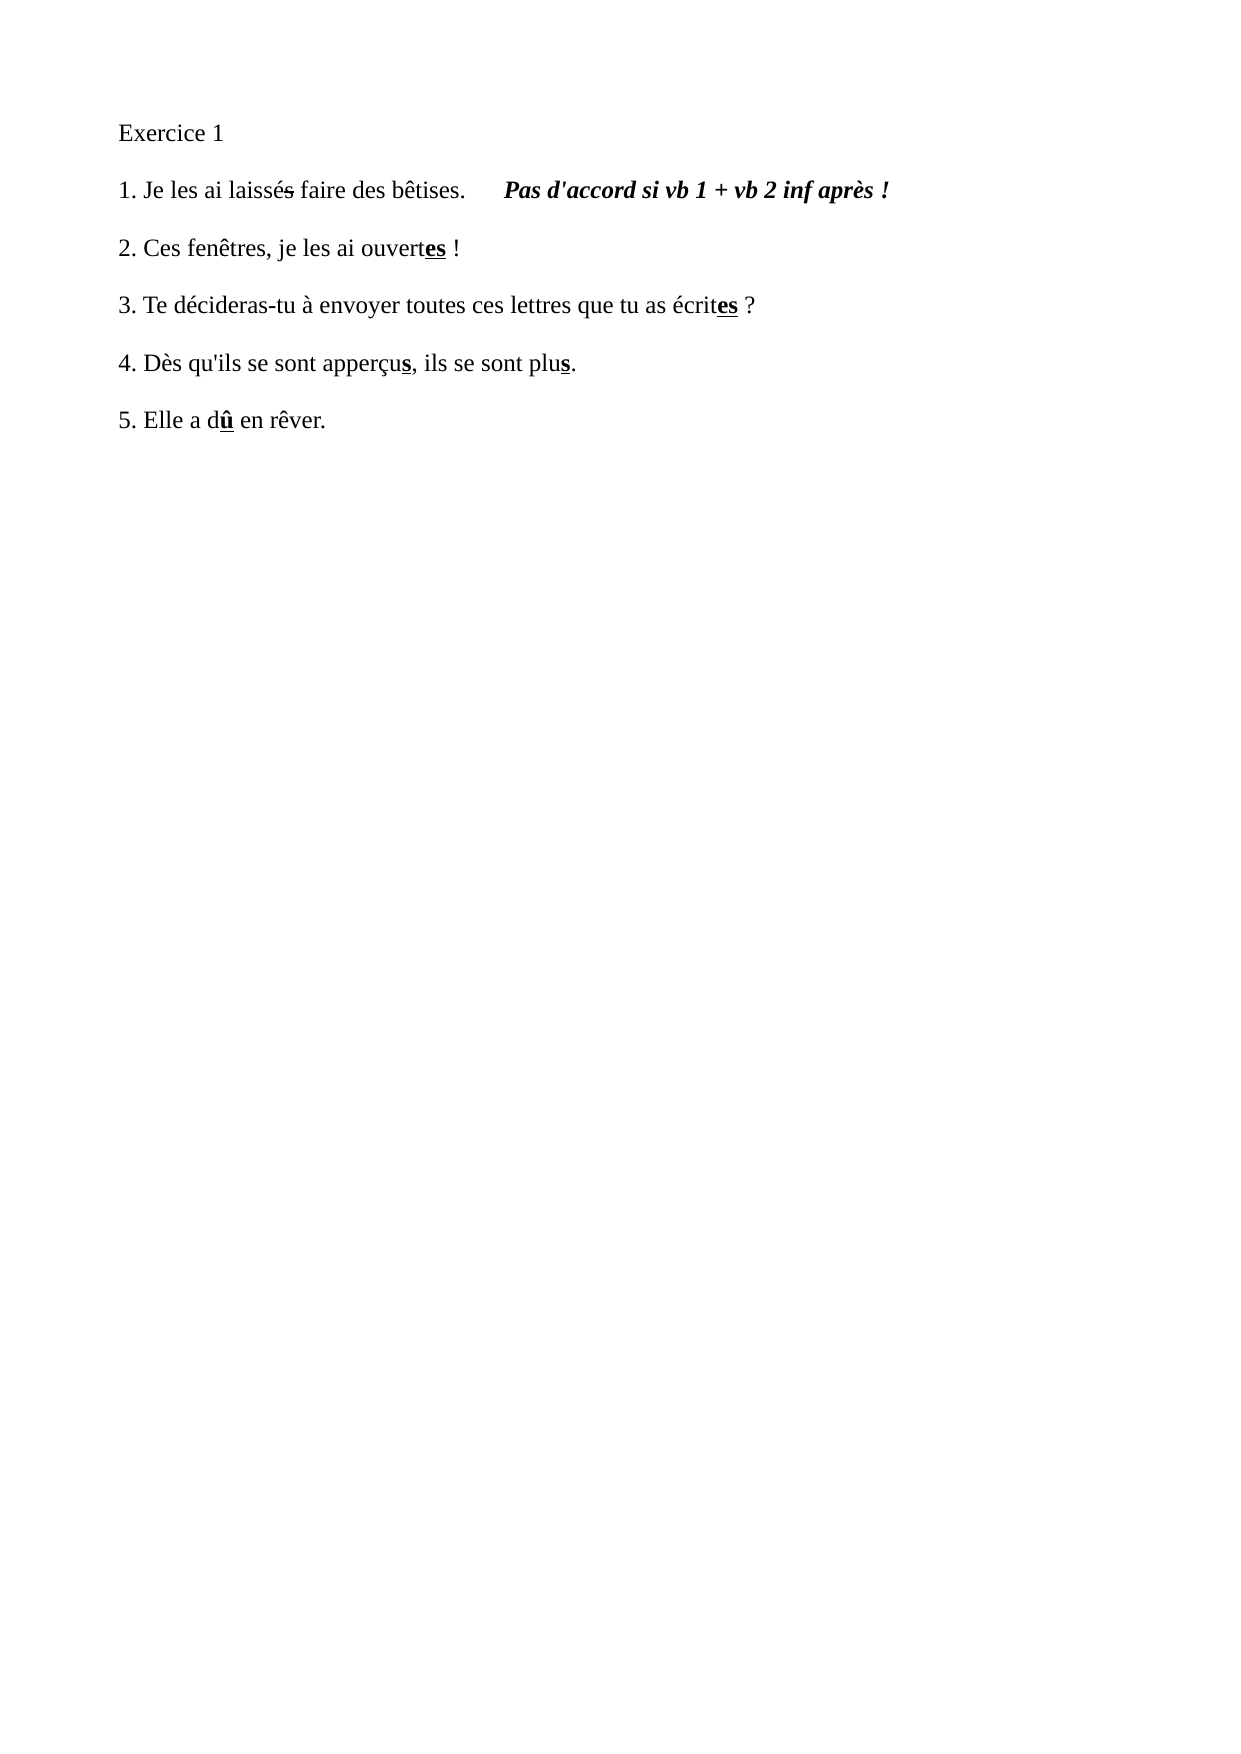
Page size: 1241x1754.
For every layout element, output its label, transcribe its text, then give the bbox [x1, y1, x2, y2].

text 3. Te décideras-tu à envoyer toutes ces lettres que tu as écrites ? [118, 291, 1122, 319]
text 2. Ces fenêtres, je les ai ouvertes ! [118, 233, 1122, 262]
text Exercice 1 [118, 118, 1122, 147]
text 5. Elle a dû en rêver. [118, 406, 1122, 434]
text 1. Je les ai laissés faire des bêtises. Pas d'accord si vb 1 + vb 2 inf après ! [118, 176, 1122, 204]
text 4. Dès qu'ils se sont apperçus, ils se sont plus. [118, 348, 1122, 377]
